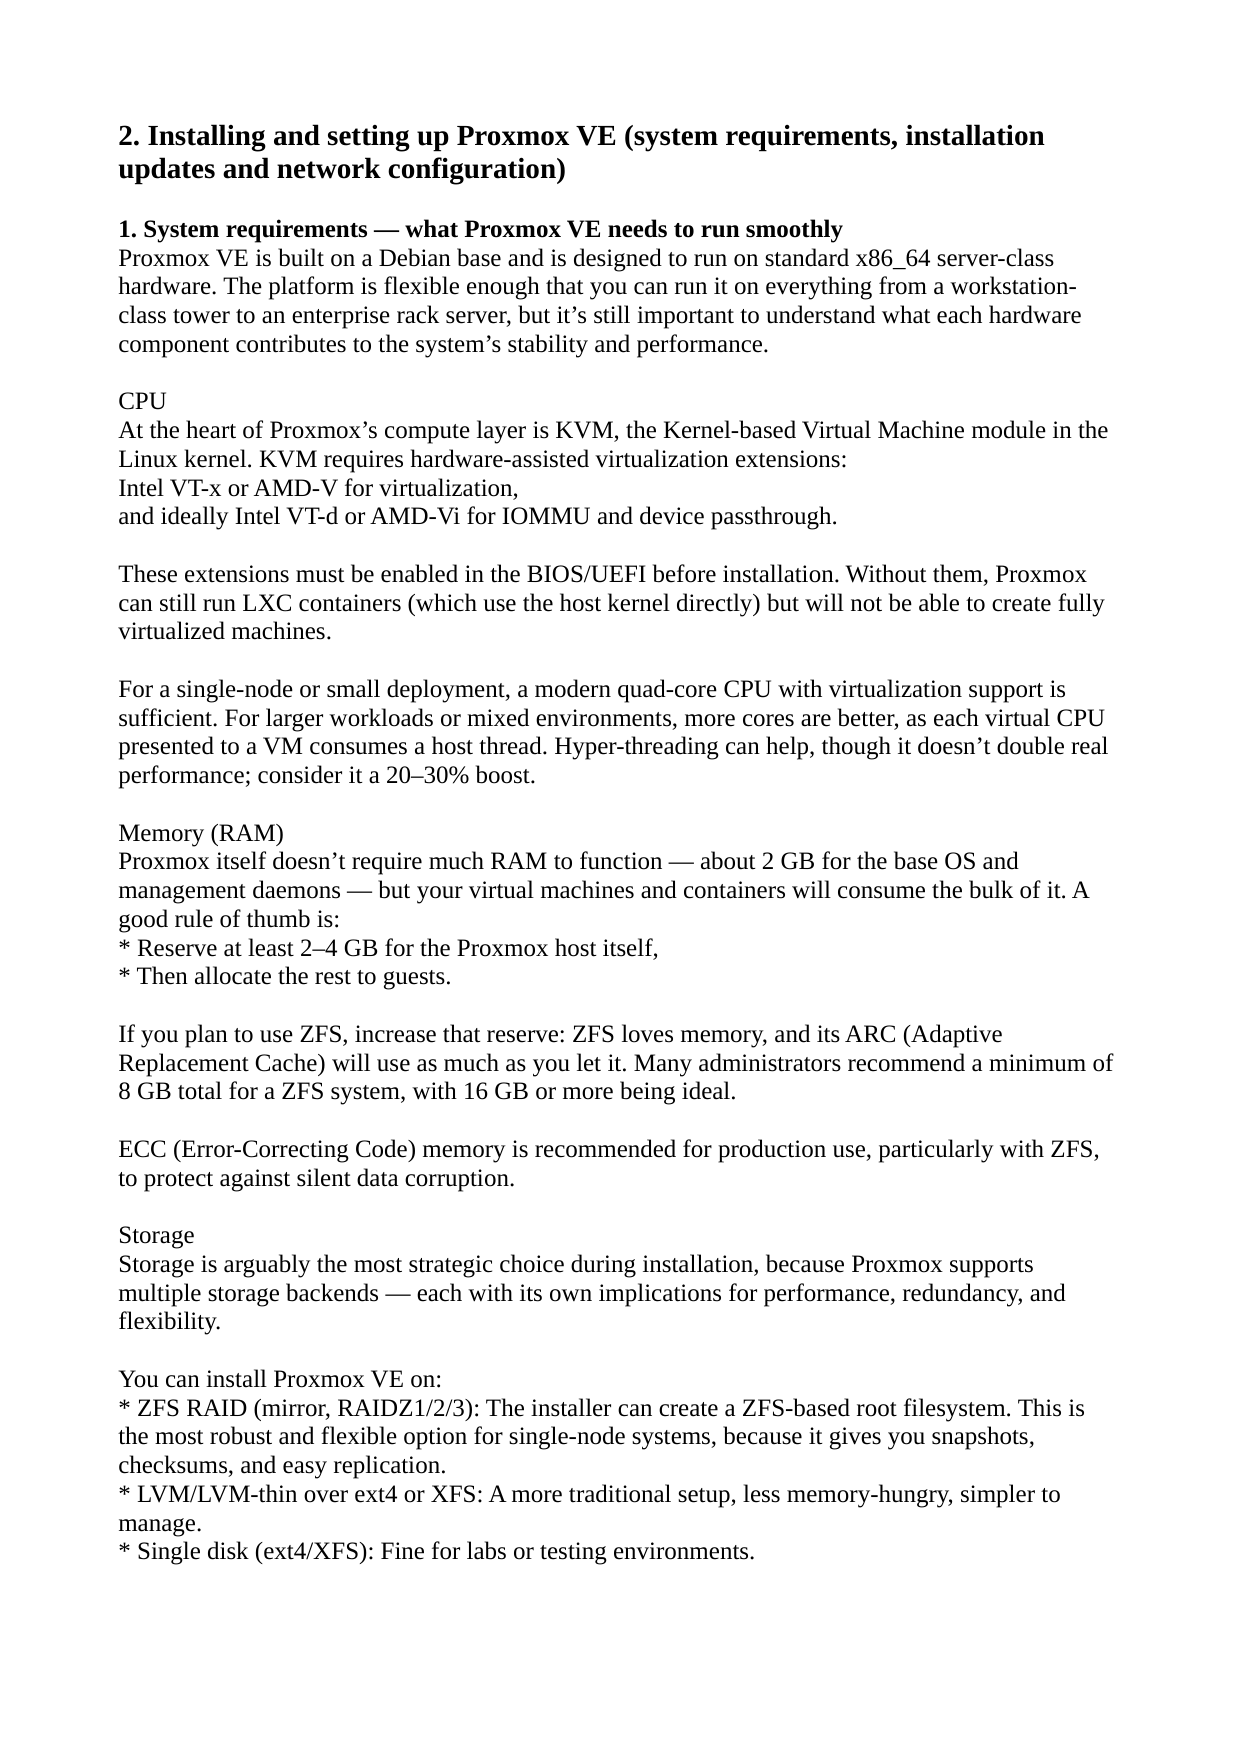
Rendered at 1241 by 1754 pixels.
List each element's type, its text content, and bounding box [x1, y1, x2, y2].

text * LVM/LVM-thin over ext4 or XFS: A more traditional setup, less memory-hungry, simpler to manage. [118, 1479, 1122, 1536]
text You can install Proxmox VE on: [118, 1364, 1122, 1393]
text Proxmox VE is built on a Debian base and is designed to run on standard x86_64 server-class hardware. The platform is flexible enough that you can run it on everything from a workstation-class tower to an enterprise rack server, but it’s still important to understand what each hardware component contributes to the system’s stability and performance. [118, 243, 1122, 358]
text 2. Installing and setting up Proxmox VE (system requirements, installation updates and network configuration) [118, 118, 1122, 185]
text Proxmox itself doesn’t require much RAM to function — about 2 GB for the base OS and management daemons — but your virtual machines and containers will consume the bulk of it. A good rule of thumb is: [118, 846, 1122, 933]
text * Single disk (ext4/XFS): Fine for labs or testing environments. [118, 1536, 1122, 1565]
text These extensions must be enabled in the BIOS/UEFI before installation. Without them, Proxmox can still run LXC containers (which use the host kernel directly) but will not be able to create fully virtualized machines. [118, 559, 1122, 645]
text Intel VT-x or AMD-V for virtualization, [118, 473, 1122, 501]
text Storage [118, 1220, 1122, 1249]
text * Then allocate the rest to guests. [118, 961, 1122, 990]
text ECC (Error-Correcting Code) memory is recommended for production use, particularly with ZFS, to protect against silent data corruption. [118, 1134, 1122, 1191]
text * ZFS RAID (mirror, RAIDZ1/2/3): The installer can create a ZFS-based root filesystem. This is the most robust and flexible option for single-node systems, because it gives you snapshots, checksums, and easy replication. [118, 1393, 1122, 1479]
text and ideally Intel VT-d or AMD-Vi for IOMMU and device passthrough. [118, 501, 1122, 530]
text Storage is arguably the most strategic choice during installation, because Proxmox supports multiple storage backends — each with its own implications for performance, redundancy, and flexibility. [118, 1249, 1122, 1335]
text At the heart of Proxmox’s compute layer is KVM, the Kernel-based Virtual Machine module in the Linux kernel. KVM requires hardware-assisted virtualization extensions: [118, 415, 1122, 473]
text * Reserve at least 2–4 GB for the Proxmox host itself, [118, 933, 1122, 961]
text 1. System requirements — what Proxmox VE needs to run smoothly [118, 214, 1122, 243]
text CPU [118, 386, 1122, 415]
text For a single-node or small deployment, a modern quad-core CPU with virtualization support is sufficient. For larger workloads or mixed environments, more cores are better, as each virtual CPU presented to a VM consumes a host thread. Hyper-threading can help, though it doesn’t double real performance; consider it a 20–30% boost. [118, 674, 1122, 789]
text Memory (RAM) [118, 818, 1122, 846]
text If you plan to use ZFS, increase that reserve: ZFS loves memory, and its ARC (Adaptive Replacement Cache) will use as much as you let it. Many administrators recommend a minimum of 8 GB total for a ZFS system, with 16 GB or more being ideal. [118, 1019, 1122, 1105]
